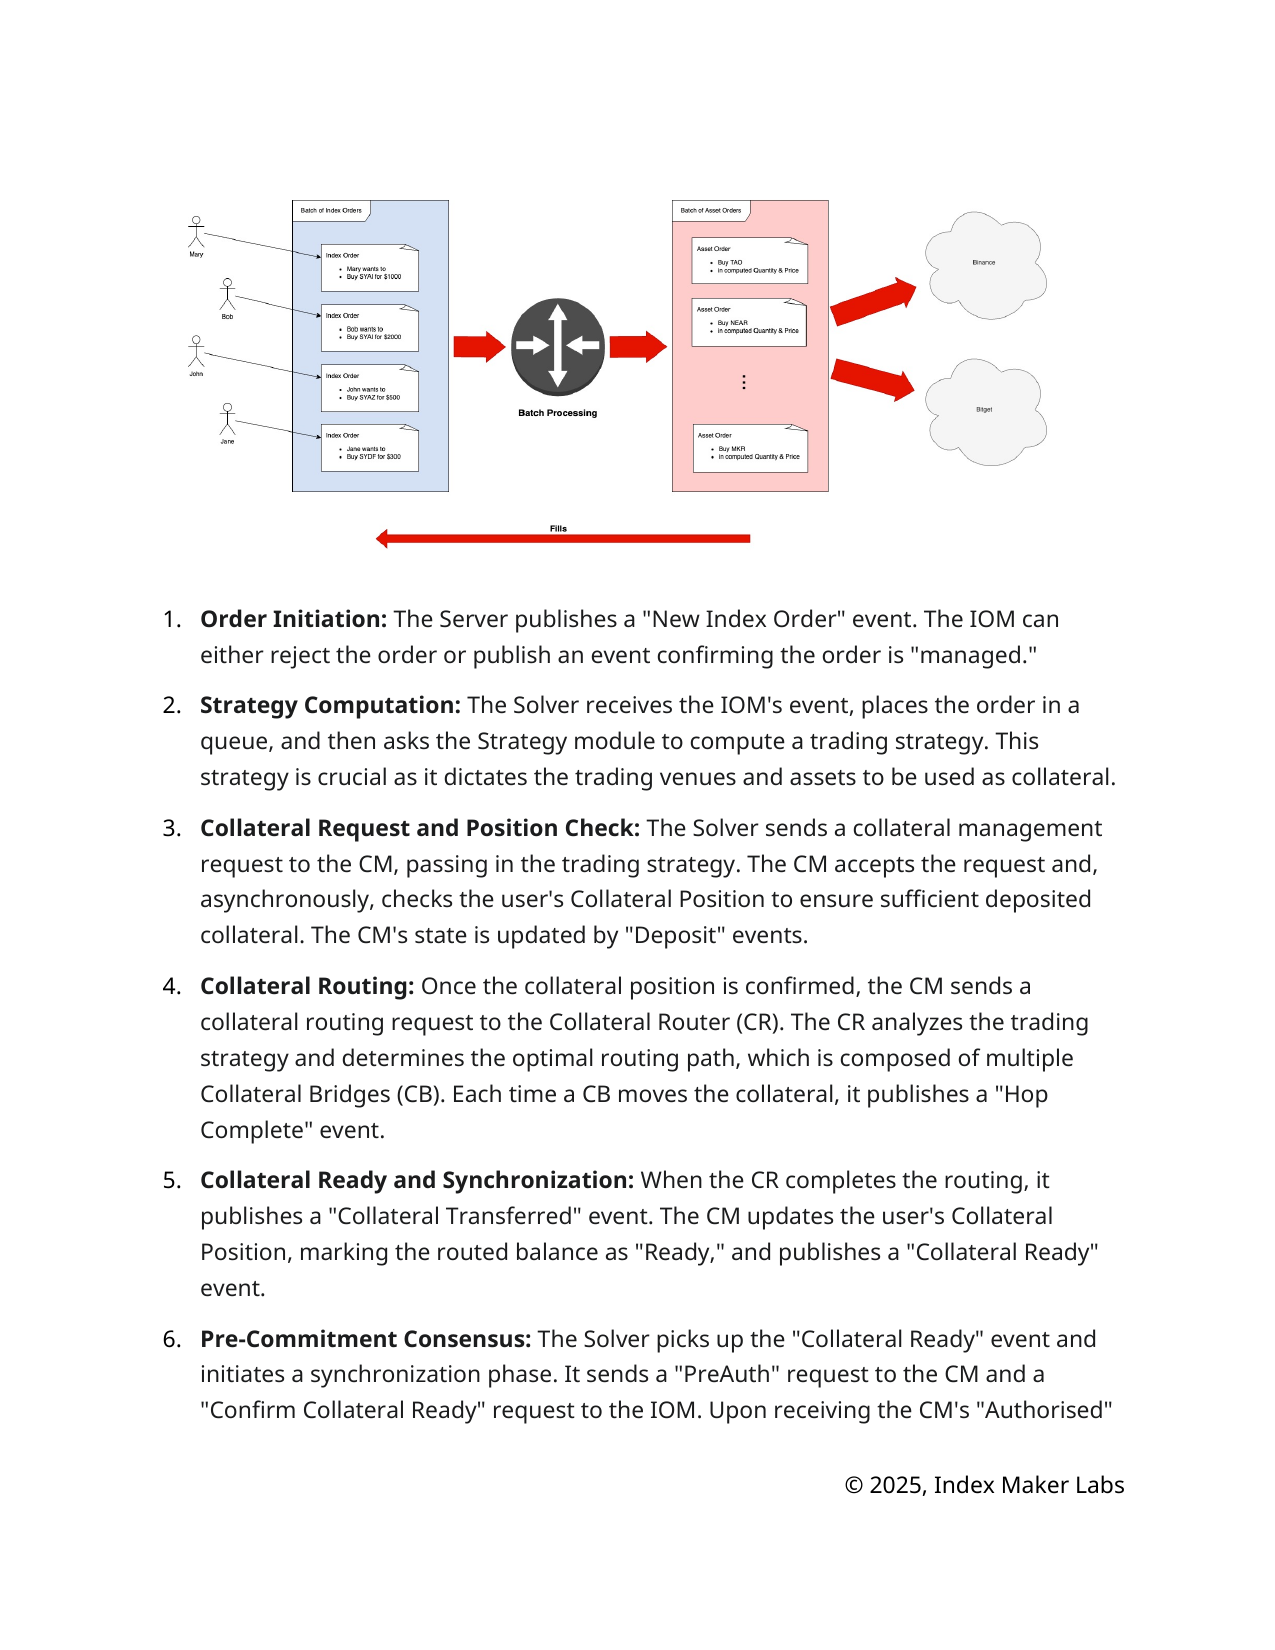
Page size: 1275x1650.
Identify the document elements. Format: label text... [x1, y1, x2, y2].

list Collateral Ready and Synchronization: When the CR completes the routing, it publishes a "Collateral Transferred" event. The CM updates the user's Collateral Position, marking the routed balance as "Ready," and publishes a "Collateral Ready" event. [162, 1164, 1125, 1303]
list Order Initiation: The Server publishes a "New Index Order" event. The IOM can either reject the order or publish an event confirming the order is "managed." [162, 150, 1125, 670]
list Pre-Commitment Consensus: The Solver picks up the "Collateral Ready" event and initiates a synchronization phase. It sends a "PreAuth" request to the CM and a "Confirm Collateral Ready" request to the IOM. Upon receiving the CM's "Authorised" [162, 1322, 1125, 1426]
list Strategy Computation: The Solver receives the IOM's event, places the order in a queue, and then asks the Strategy module to compute a trading strategy. This strategy is crucial as it dictates the trading venues and assets to be used as collateral. [162, 689, 1125, 792]
picture [138, 150, 1102, 598]
list Collateral Routing: Once the collateral position is confirmed, the CM sends a collateral routing request to the Collateral Router (CR). The CR analyzes the trading strategy and determines the optimal routing path, which is composed of multiple Collateral Bridges (CB). Each time a CB moves the collateral, it publishes a "Hop Complete" event. [162, 970, 1125, 1145]
list Collateral Request and Position Check: The Solver sends a collateral management request to the CM, passing in the trading strategy. The CM accepts the request and, asynchronously, checks the user's Collateral Position to ensure sufficient deposited collateral. The CM's state is updated by "Deposit" events. [162, 812, 1125, 951]
